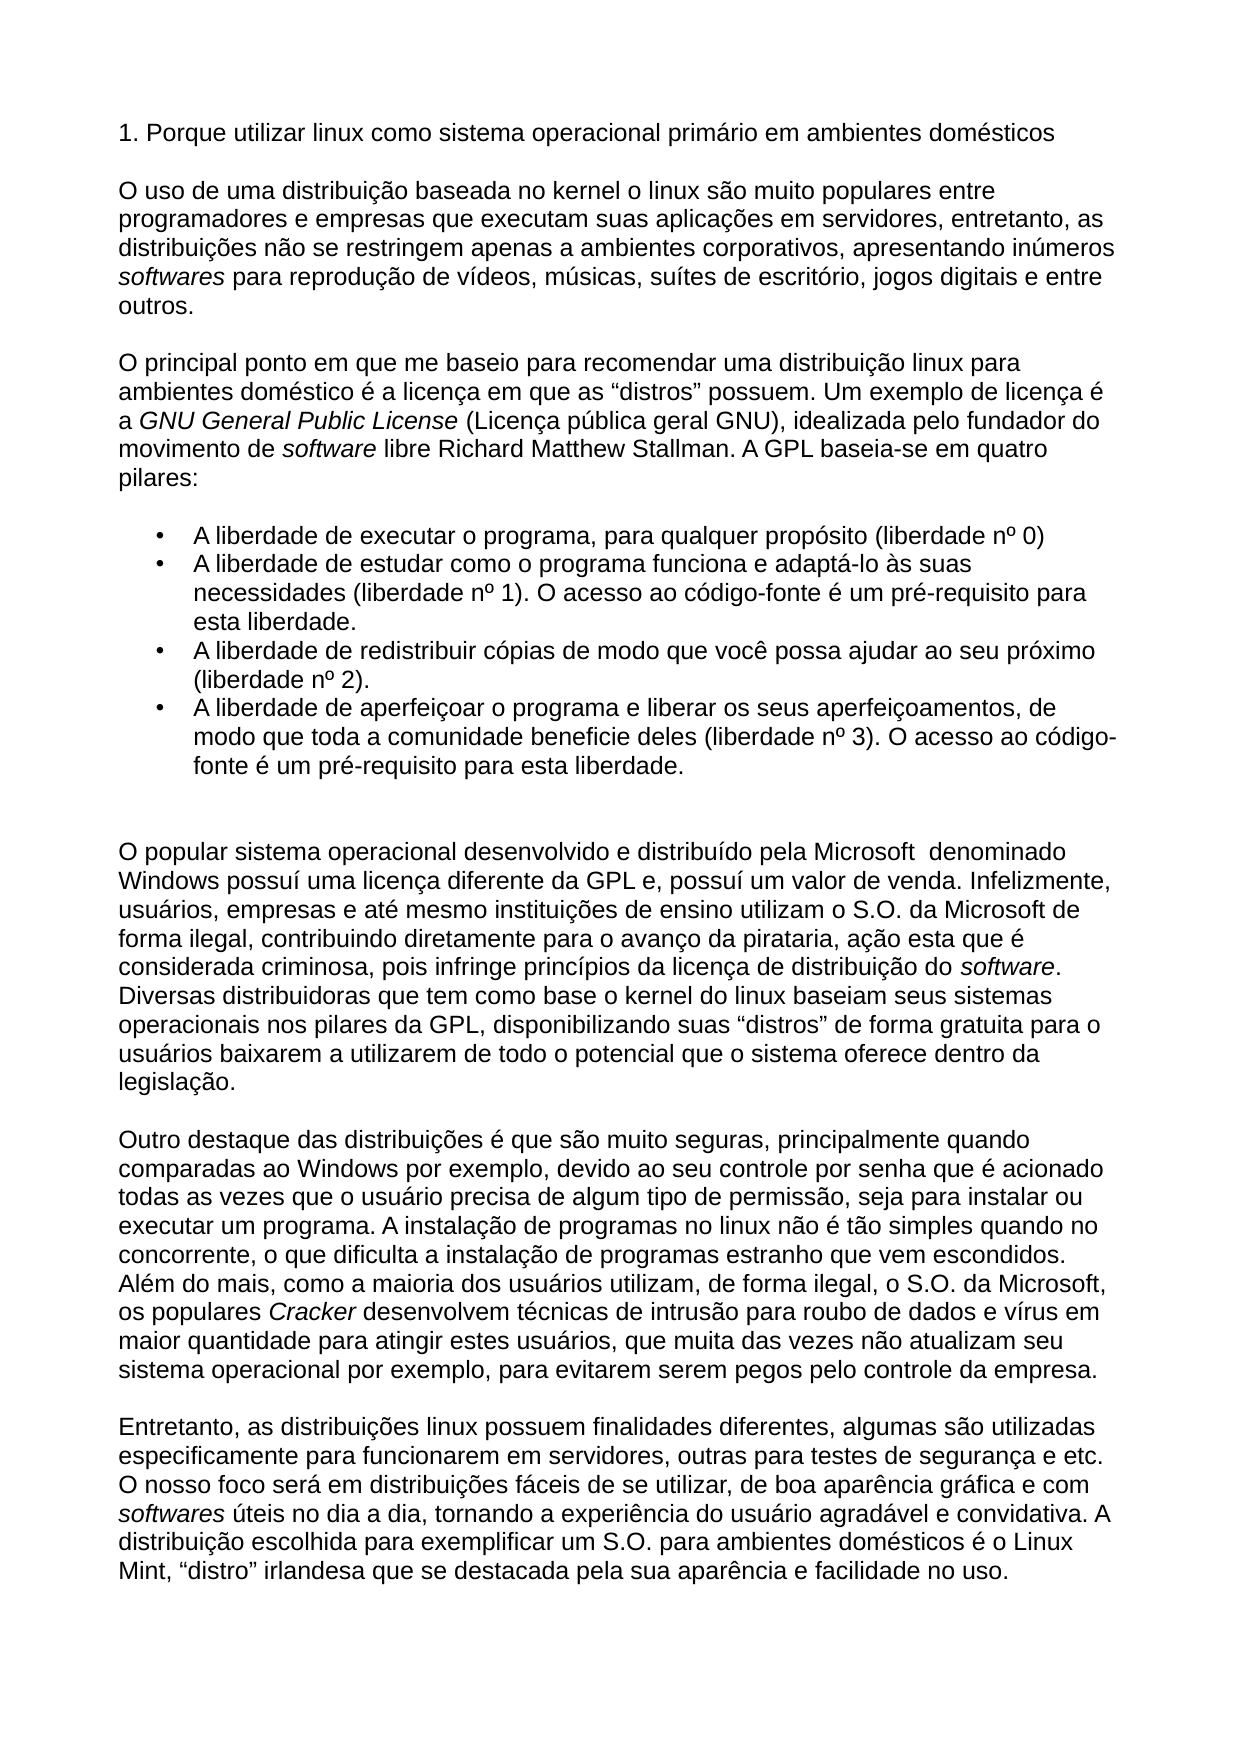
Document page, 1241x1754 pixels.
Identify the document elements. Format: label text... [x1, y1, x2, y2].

text Outro destaque das distribuições é que são muito seguras, principalmente quando comparadas ao Windows por exemplo, devido ao seu controle por senha que é acionado todas as vezes que o usuário precisa de algum tipo de permissão, seja para instalar ou executar um programa. A instalação de programas no linux não é tão simples quando no concorrente, o que dificulta a instalação de programas estranho que vem escondidos. Além do mais, como a maioria dos usuários utilizam, de forma ilegal, o S.O. da Microsoft, os populares Cracker desenvolvem técnicas de intrusão para roubo de dados e vírus em maior quantidade para atingir estes usuários, que muita das vezes não atualizam seu sistema operacional por exemplo, para evitarem serem pegos pelo controle da empresa. [118, 1125, 1122, 1383]
text Entretanto, as distribuições linux possuem finalidades diferentes, algumas são utilizadas especificamente para funcionarem em servidores, outras para testes de segurança e etc. O nosso foco será em distribuições fáceis de se utilizar, de boa aparência gráfica e com softwares úteis no dia a dia, tornando a experiência do usuário agradável e convidativa. A distribuição escolhida para exemplificar um S.O. para ambientes domésticos é o Linux Mint, “distro” irlandesa que se destacada pela sua aparência e facilidade no uso. [118, 1412, 1122, 1585]
list A liberdade de redistribuir cópias de modo que você possa ajudar ao seu próximo (liberdade nº 2). [156, 636, 1122, 693]
list A liberdade de aperfeiçoar o programa e liberar os seus aperfeiçoamentos, de modo que toda a comunidade beneficie deles (liberdade nº 3). O acesso ao código-fonte é um pré-requisito para esta liberdade. [156, 693, 1122, 780]
text 1. Porque utilizar linux como sistema operacional primário em ambientes domésticos [118, 118, 1122, 147]
list A liberdade de executar o programa, para qualquer propósito (liberdade nº 0) [156, 521, 1122, 549]
text O popular sistema operacional desenvolvido e distribuído pela Microsoft denominado Windows possuí uma licença diferente da GPL e, possuí um valor de venda. Infelizmente, usuários, empresas e até mesmo instituições de ensino utilizam o S.O. da Microsoft de forma ilegal, contribuindo diretamente para o avanço da pirataria, ação esta que é considerada criminosa, pois infringe princípios da licença de distribuição do software. Diversas distribuidoras que tem como base o kernel do linux baseiam seus sistemas operacionais nos pilares da GPL, disponibilizando suas “distros” de forma gratuita para o usuários baixarem a utilizarem de todo o potencial que o sistema oferece dentro da legislação. [118, 837, 1122, 1096]
text O uso de uma distribuição baseada no kernel o linux são muito populares entre programadores e empresas que executam suas aplicações em servidores, entretanto, as distribuições não se restringem apenas a ambientes corporativos, apresentando inúmeros softwares para reprodução de vídeos, músicas, suítes de escritório, jogos digitais e entre outros. [118, 176, 1122, 319]
text O principal ponto em que me baseio para recomendar uma distribuição linux para ambientes doméstico é a licença em que as “distros” possuem. Um exemplo de licença é a GNU General Public License (Licença pública geral GNU), idealizada pelo fundador do movimento de software libre Richard Matthew Stallman. A GPL baseia-se em quatro pilares: [118, 348, 1122, 492]
list A liberdade de estudar como o programa funciona e adaptá-lo às suas necessidades (liberdade nº 1). O acesso ao código-fonte é um pré-requisito para esta liberdade. [156, 549, 1122, 636]
